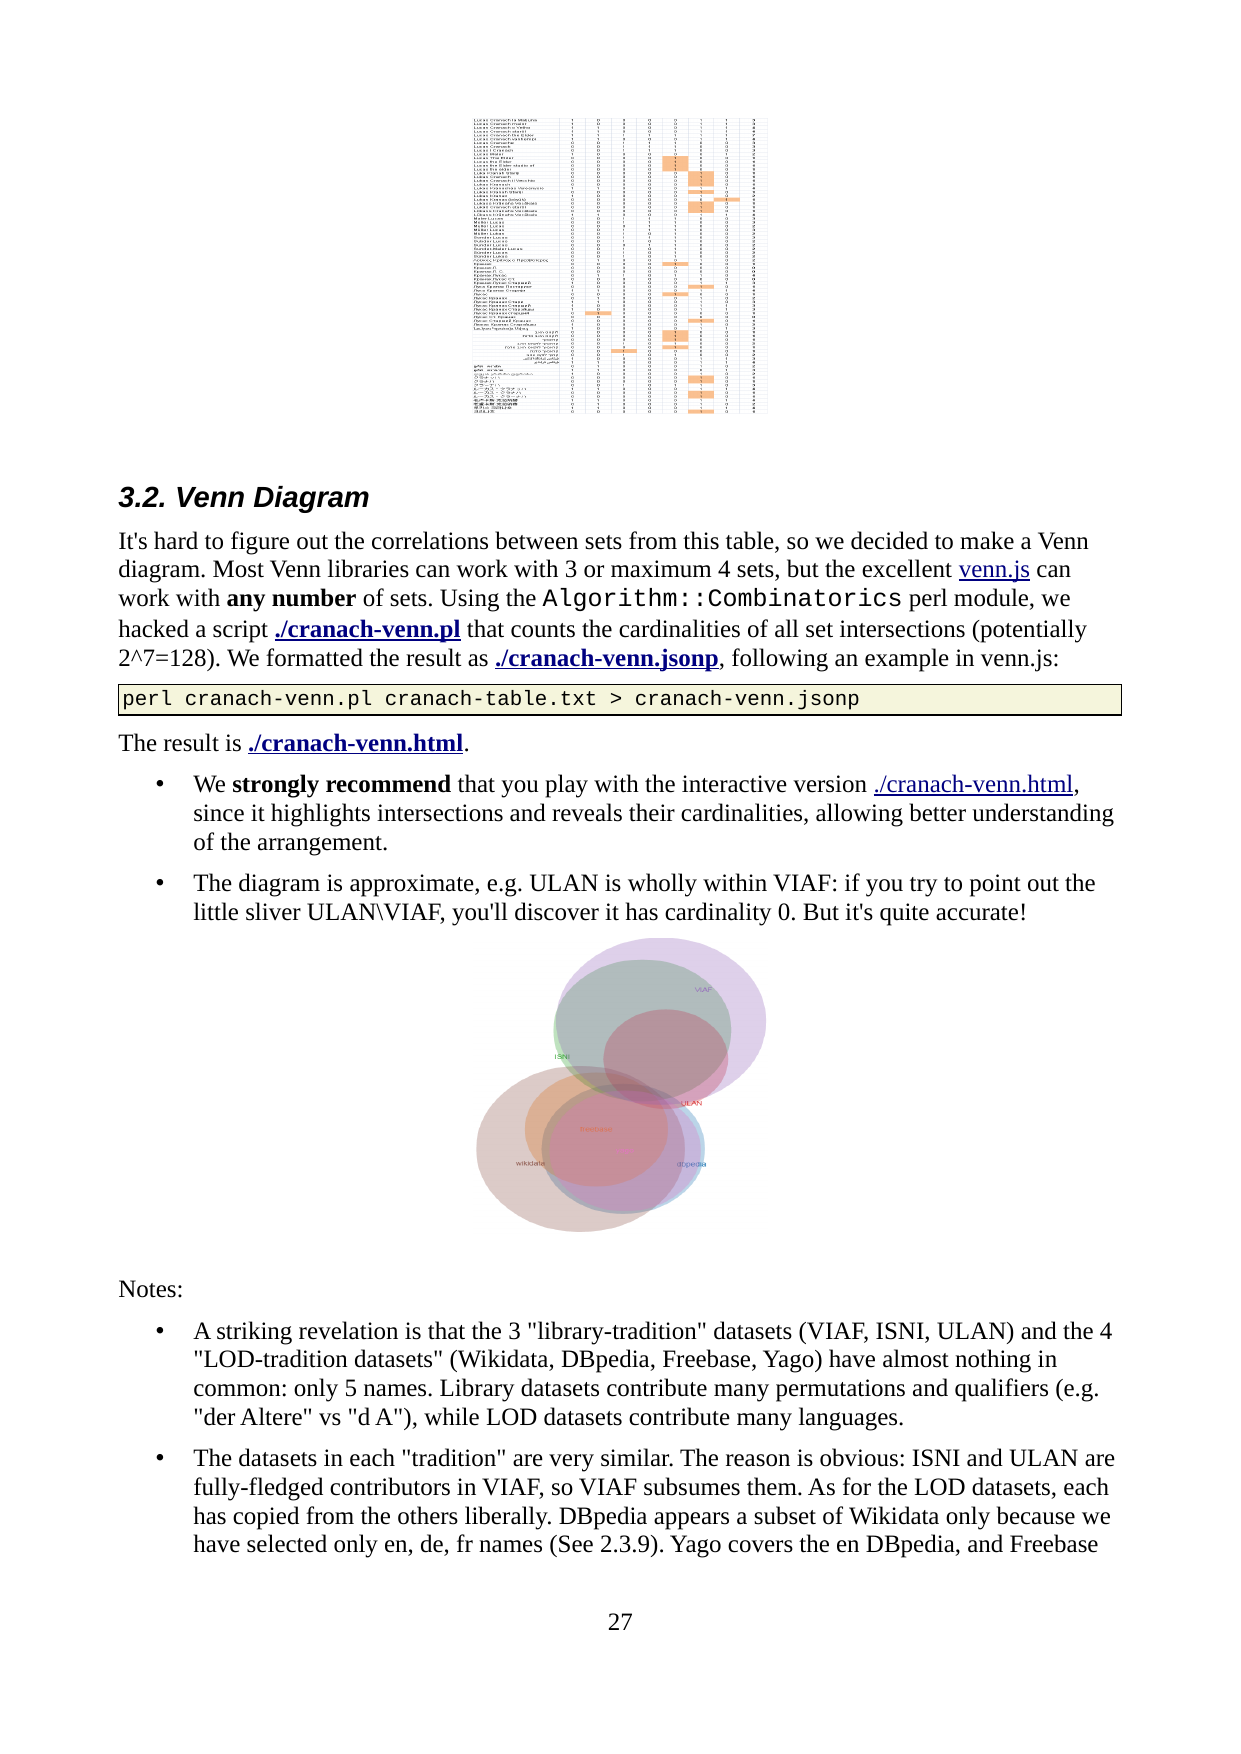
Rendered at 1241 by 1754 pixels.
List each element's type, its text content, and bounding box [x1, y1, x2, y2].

text perl cranach-venn.pl cranach-table.txt > cranach-venn.jsonp [119, 685, 1121, 714]
list The diagram is approximate, e.g. ULAN is wholly within VIAF: if you try to point out the little sliver ULAN\VIAF, you'll discover it has cardinality 0. But it's quite accurate! [156, 868, 1122, 926]
list The datasets in each "tradition" are very similar. The reason is obvious: ISNI and ULAN are fully-fledged contributors in VIAF, so VIAF subsumes them. As for the LOD datasets, each has copied from the others liberally. DBpedia appears a subset of Wikidata only because we have selected only en, de, fr names (See 2.3.9). Yago covers the en DBpedia, and Freebase [156, 1443, 1122, 1558]
list We strongly recommend that you play with the interactive version ./cranach-venn.html, since it highlights intersections and reveals their cardinalities, allowing better understanding of the arrangement. [156, 769, 1122, 856]
text Notes: [118, 1274, 1122, 1303]
text It's hard to figure out the correlations between sets from this table, so we decided to make a Venn diagram. Most Venn libraries can work with 3 or maximum 4 sets, but the excellent venn.js can work with any number of sets. Using the Algorithm::Combinatorics perl module, we hacked a script ./cranach-venn.pl that counts the cardinalities of all set intersections (potentially 2^7=128). We formatted the result as ./cranach-venn.jsonp, following an example in venn.js: [118, 526, 1122, 672]
subtitle Venn Diagram [118, 480, 1122, 513]
list A striking revelation is that the 3 "library-tradition" datasets (VIAF, ISNI, ULAN) and the 4 "LOD-tradition datasets" (Wikidata, DBpedia, Freebase, Yago) have almost nothing in common: only 5 names. Library datasets contribute many permutations and qualifiers (e.g. "der Altere" vs "d A"), while LOD datasets contribute many languages. [156, 1316, 1122, 1431]
text The result is ./cranach-venn.html. [118, 728, 1122, 757]
